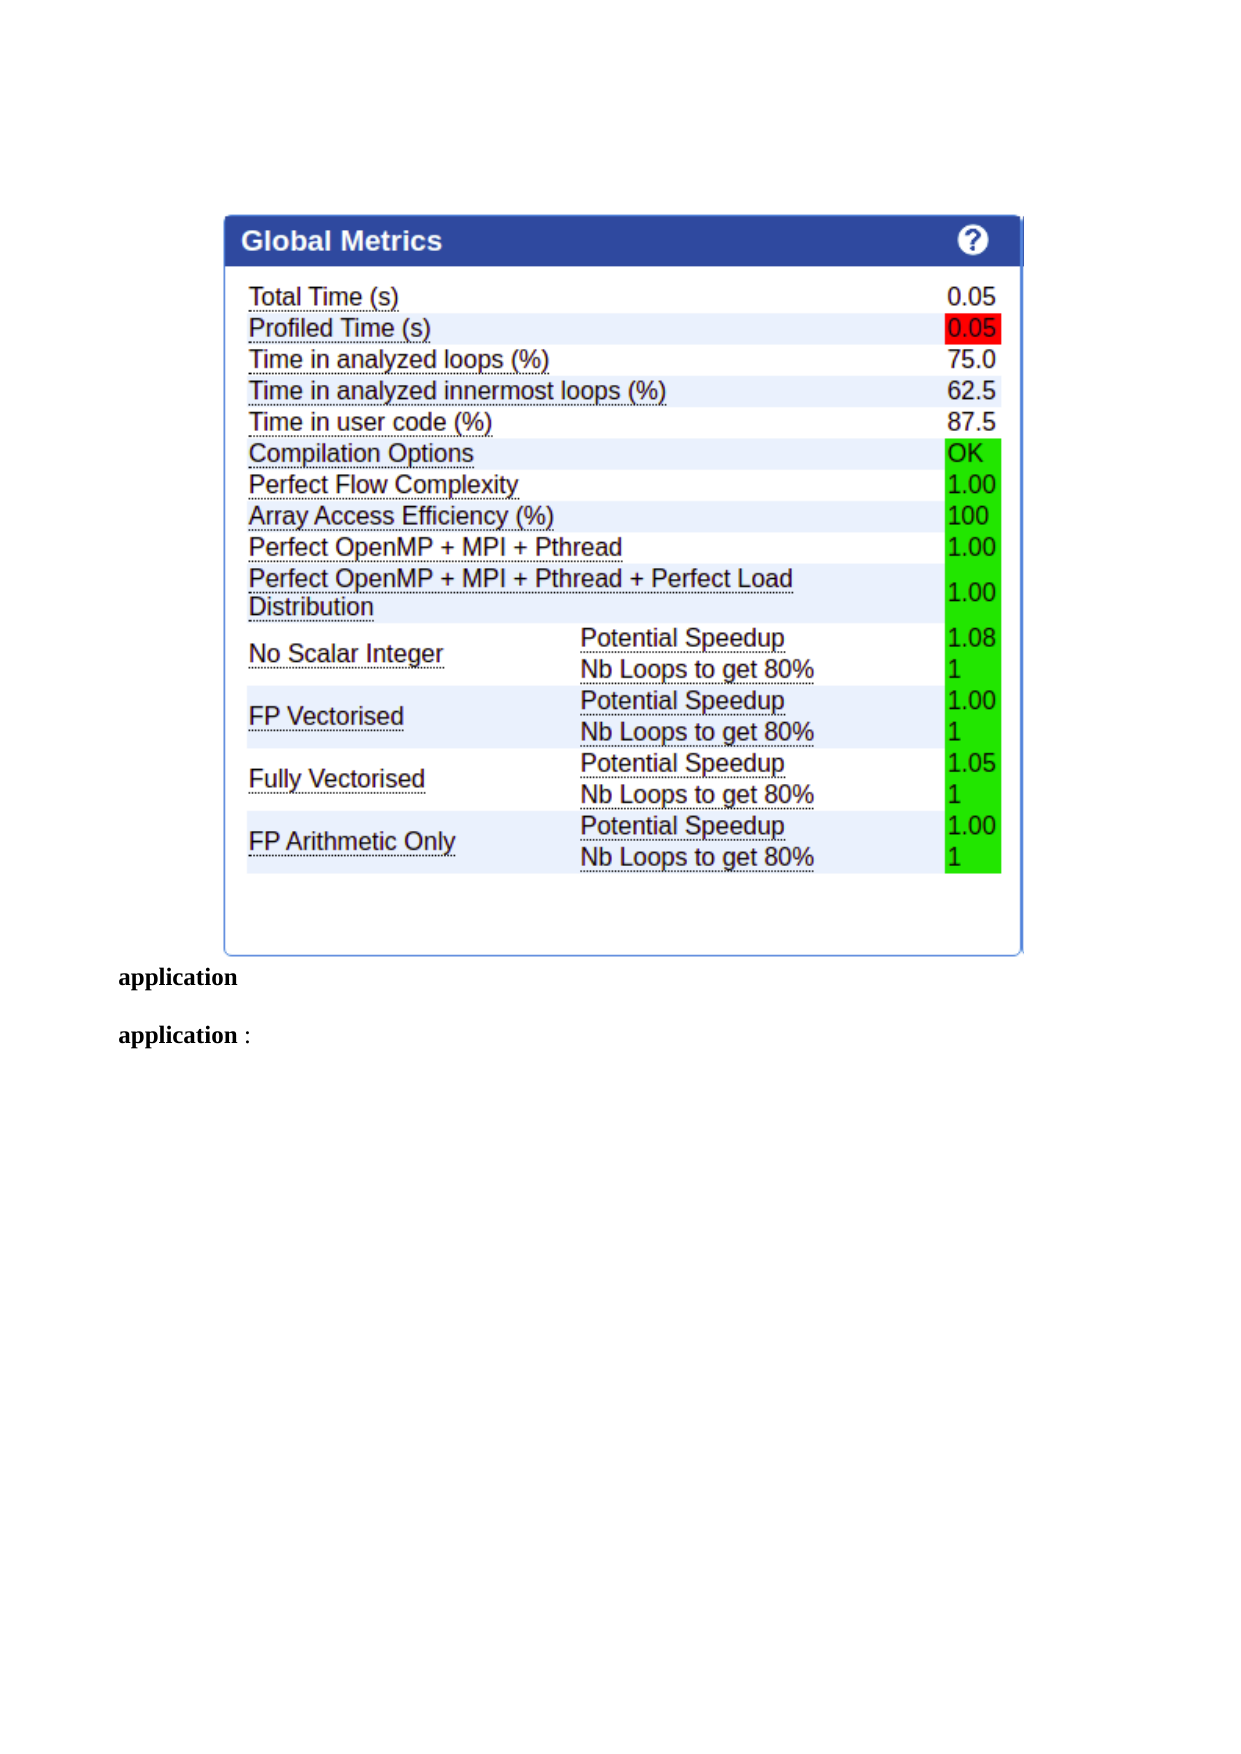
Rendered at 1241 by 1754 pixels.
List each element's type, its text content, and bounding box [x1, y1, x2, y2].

text application : [118, 1020, 1122, 1048]
picture [216, 204, 1024, 963]
text application [118, 204, 1122, 991]
